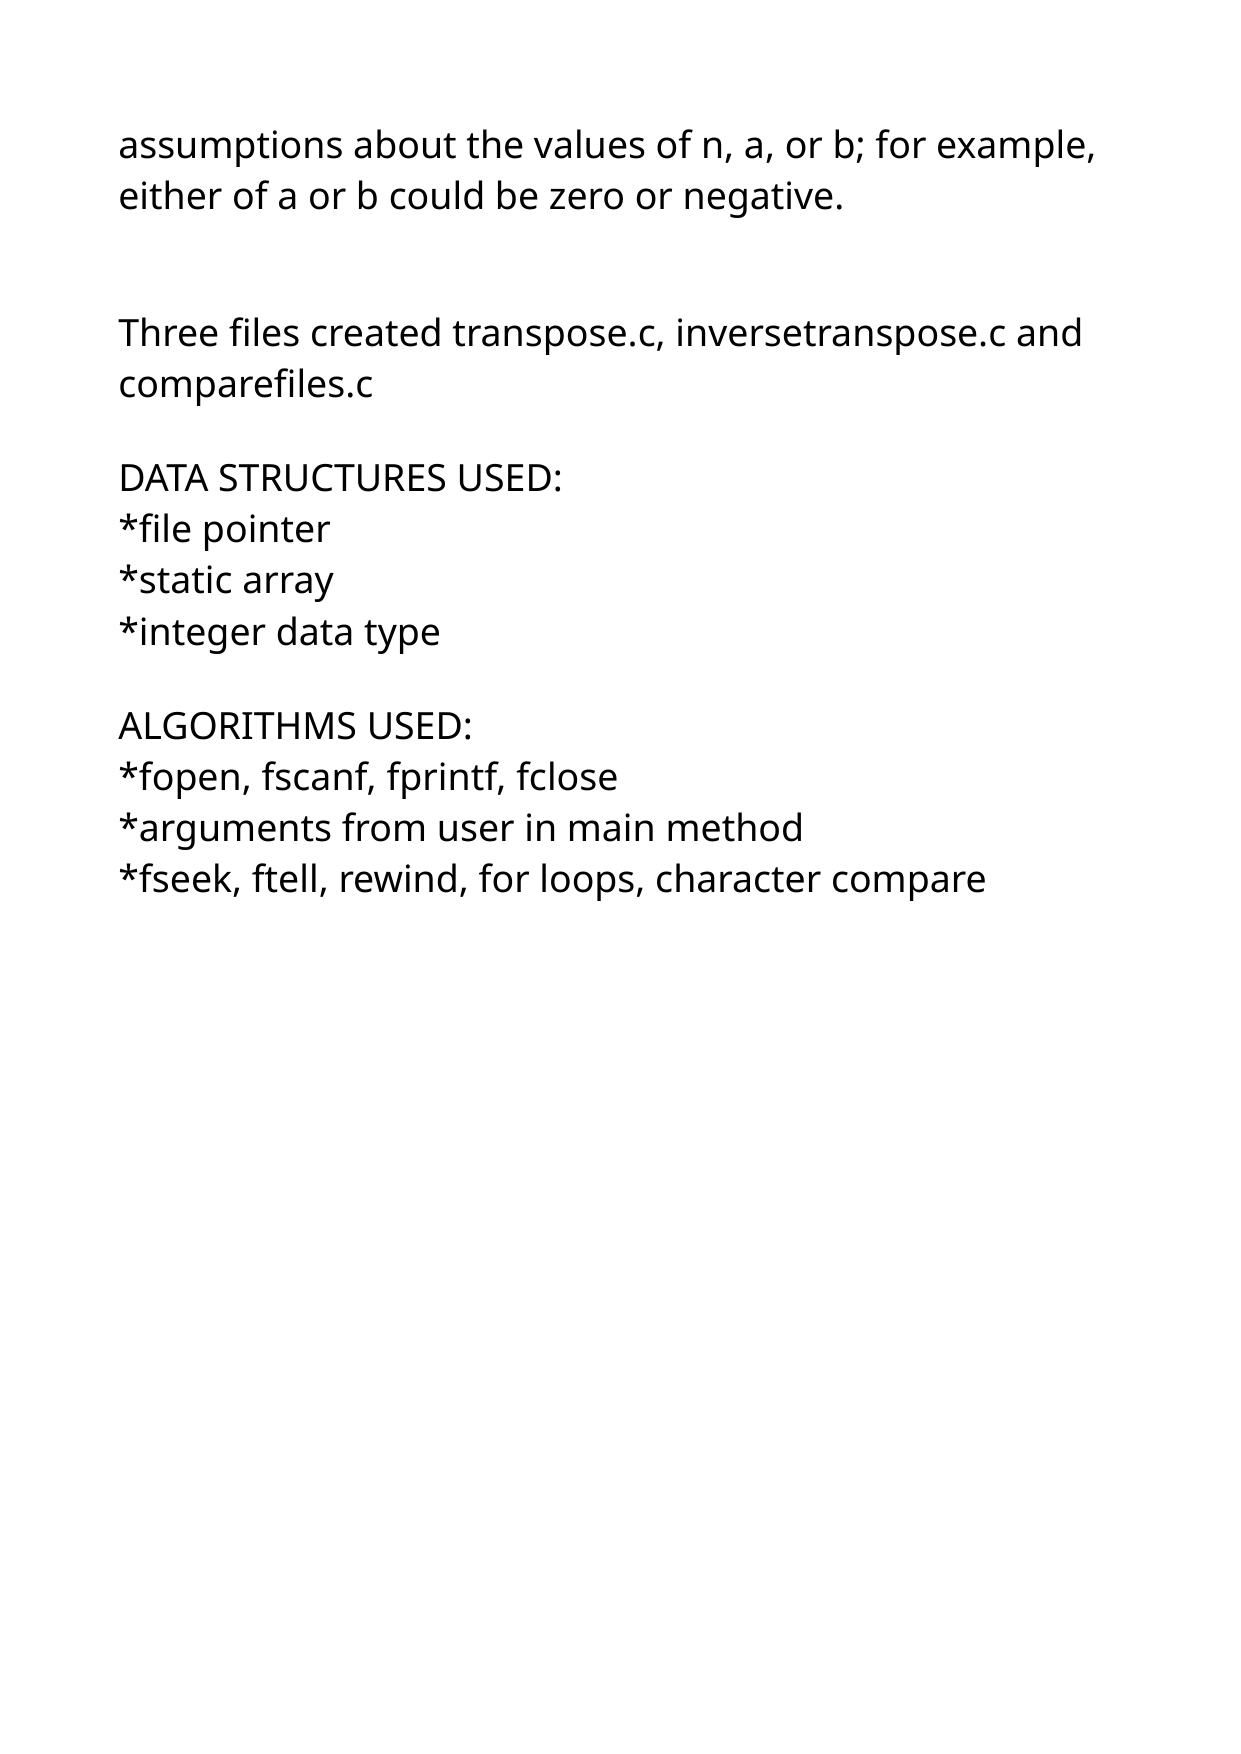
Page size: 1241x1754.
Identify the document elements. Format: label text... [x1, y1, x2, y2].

text *fopen, fscanf, fprintf, fclose [118, 750, 1122, 801]
text *arguments from user in main method [118, 801, 1122, 852]
text *fseek, ftell, rewind, for loops, character compare [118, 852, 1122, 903]
text assumptions about the values of n, a, or b; for example, either of a or b could be zero or negative. [118, 118, 1122, 220]
text *file pointer [118, 503, 1122, 554]
text *static array [118, 554, 1122, 605]
text Three files created transpose.c, inversetranspose.c and comparefiles.c [118, 306, 1122, 408]
text DATA STRUCTURES USED: [118, 452, 1122, 503]
text ALGORITHMS USED: [118, 699, 1122, 750]
text *integer data type [118, 605, 1122, 656]
